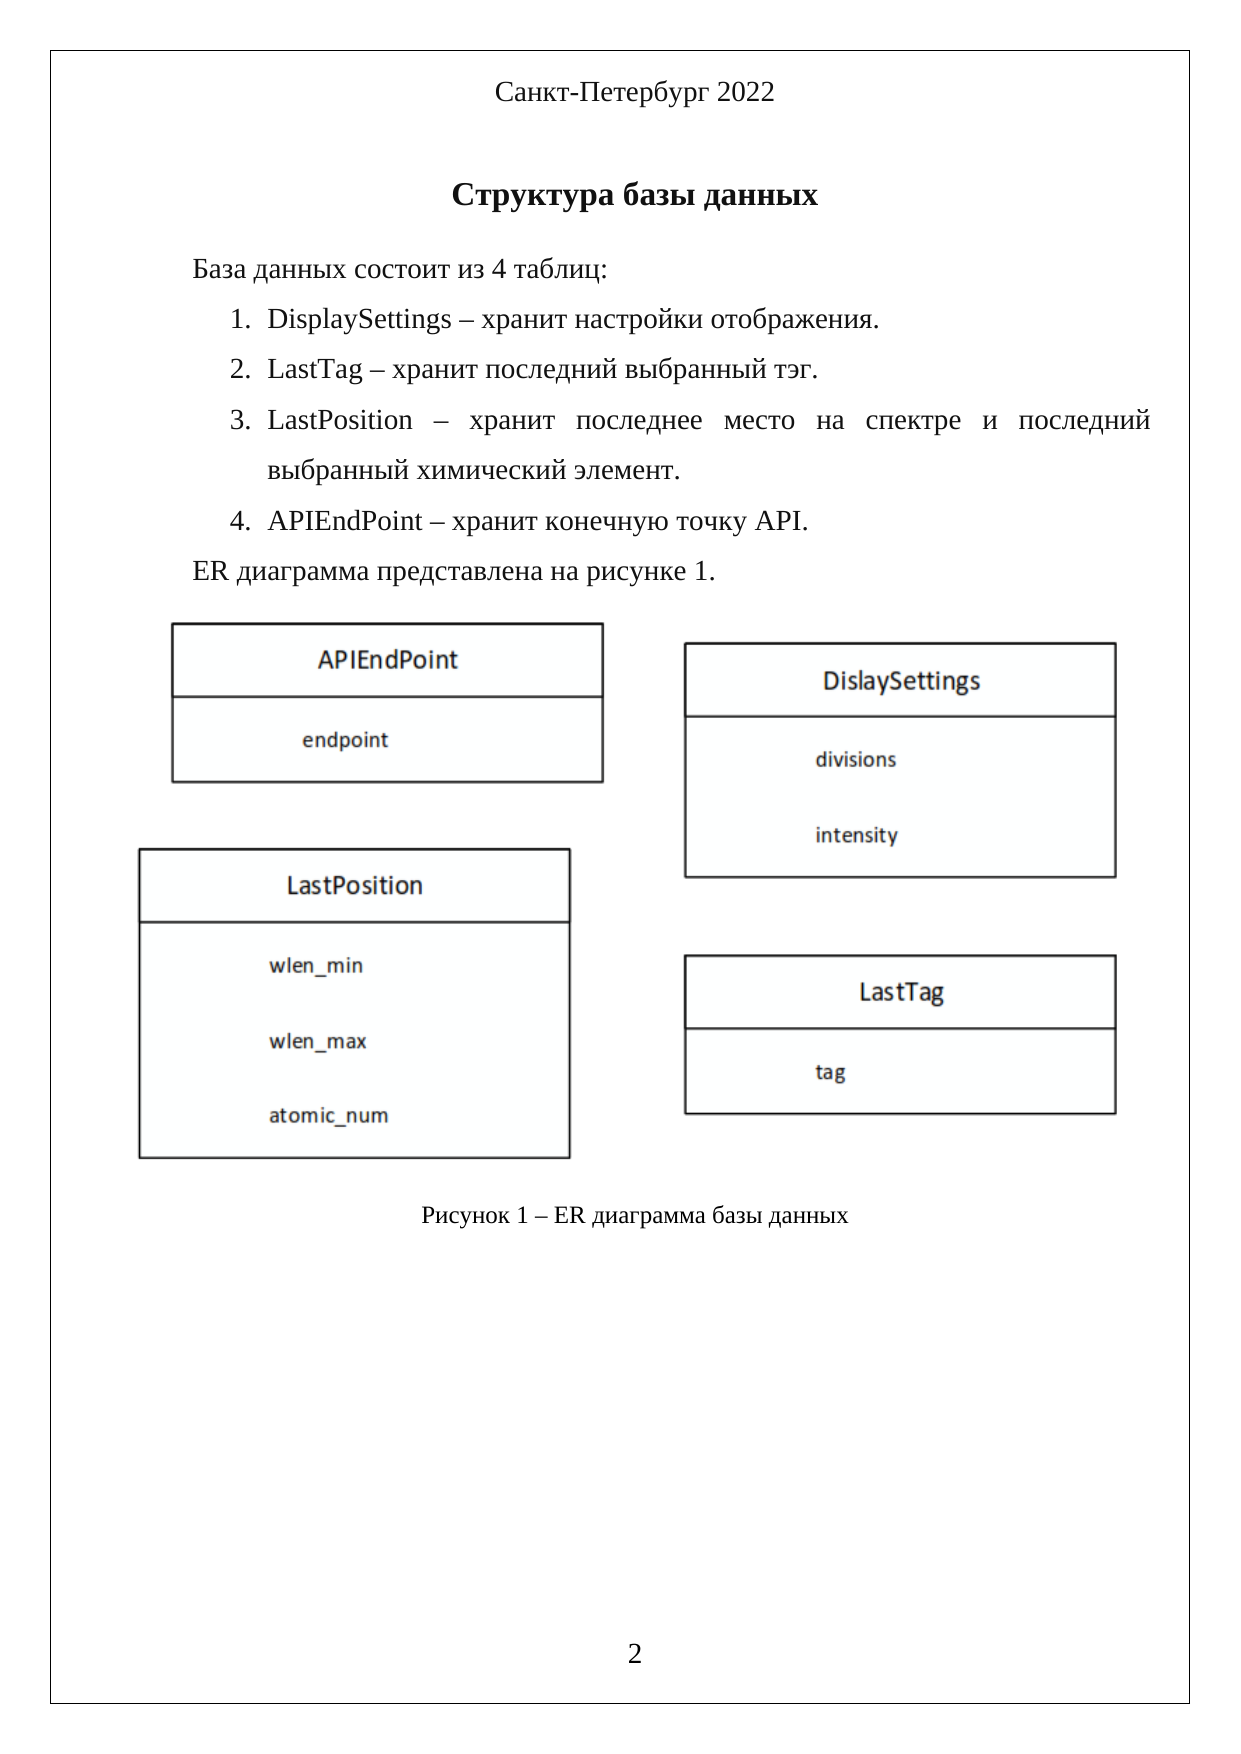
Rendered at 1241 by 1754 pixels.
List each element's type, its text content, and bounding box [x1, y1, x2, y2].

list LastPosition – хранит последнее место на спектре и последний выбранный химический элемент. [229, 402, 1152, 486]
text Структура базы данных [118, 174, 1152, 213]
text База данных состоит из 4 таблиц: [118, 251, 1152, 284]
text Рисунок 1 – ER диаграмма базы данных [118, 1200, 1152, 1228]
text ER диаграмма представлена на рисунке 1. [118, 553, 1152, 586]
text Санкт-Петербург 2022 [118, 74, 1152, 107]
list APIEndPoint – хранит конечную точку API. [229, 503, 1152, 536]
list LastTag – хранит последний выбранный тэг. [229, 352, 1152, 385]
list DisplaySettings – хранит настройки отображения. [229, 301, 1152, 335]
